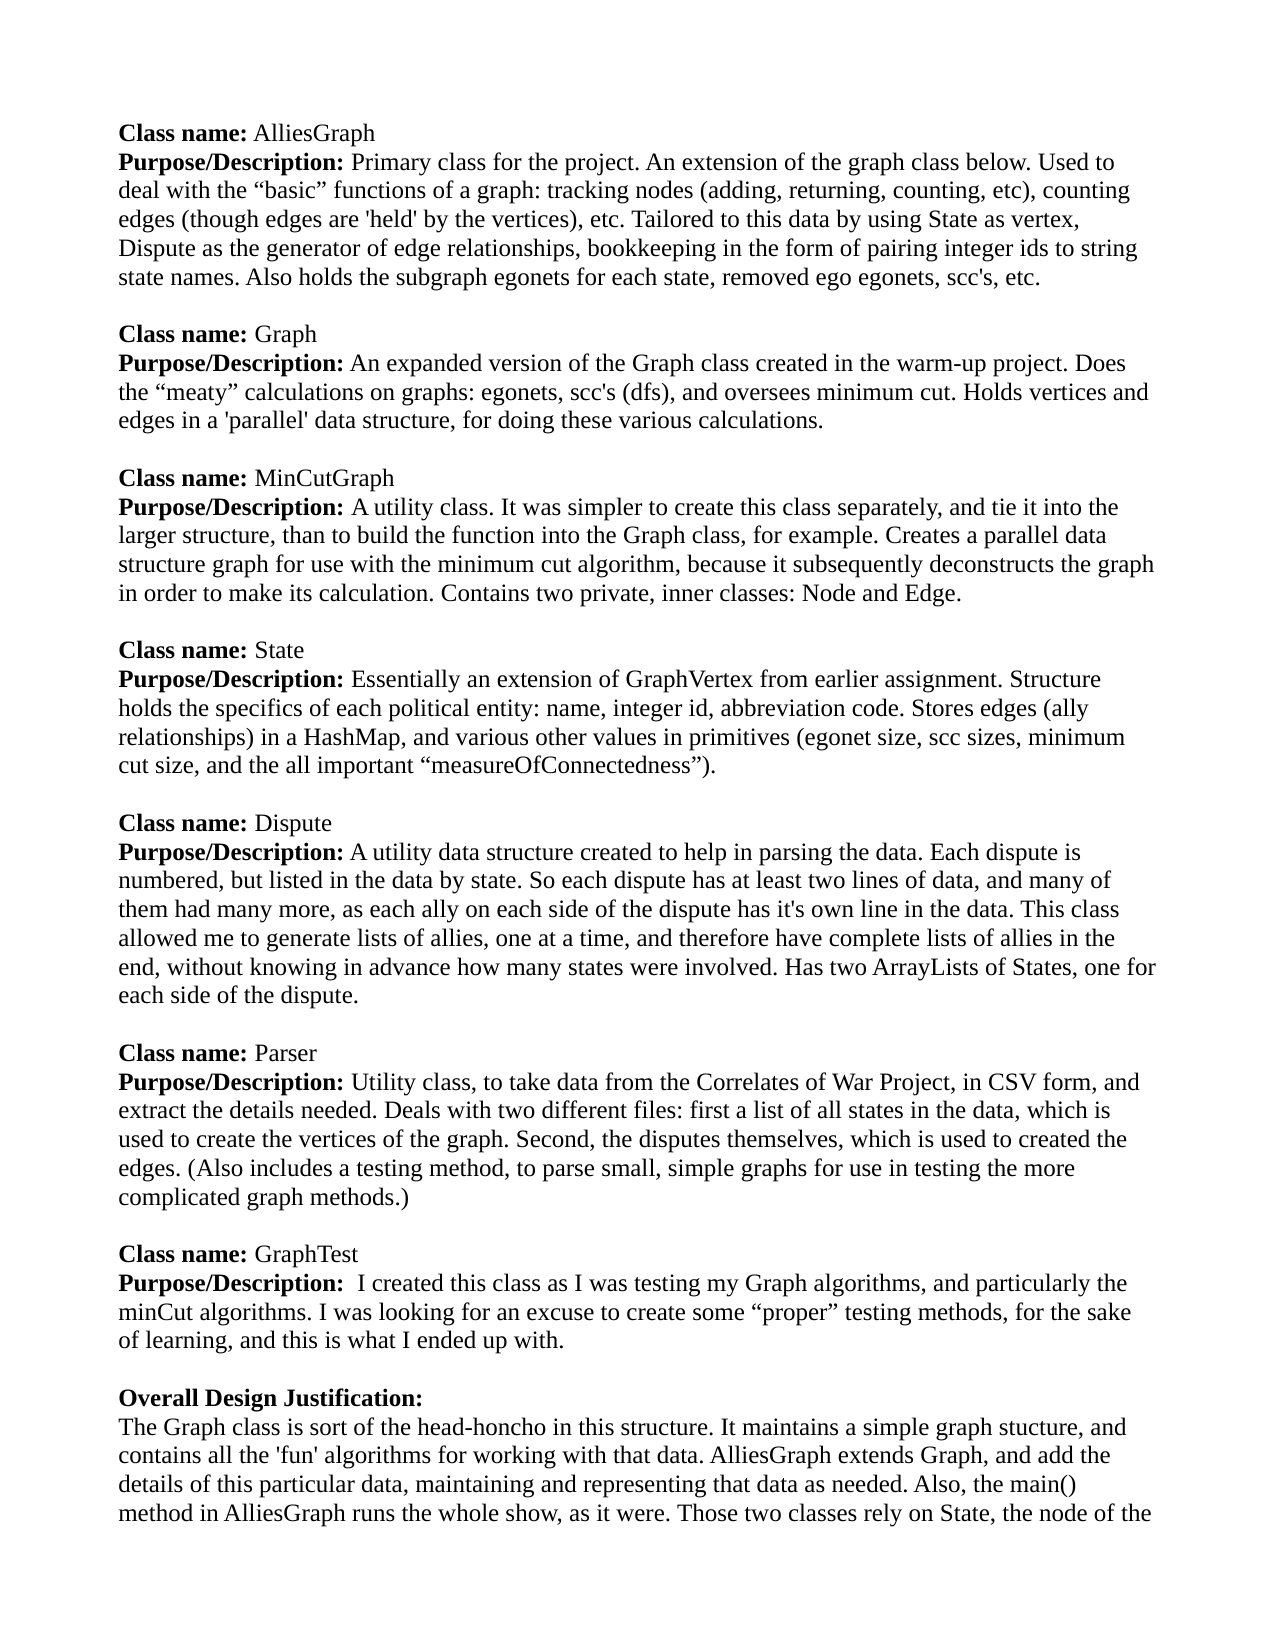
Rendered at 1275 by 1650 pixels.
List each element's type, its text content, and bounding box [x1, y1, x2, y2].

text Class name: State [118, 636, 1157, 664]
text The Graph class is sort of the head-honcho in this structure. It maintains a simple graph stucture, and contains all the 'fun' algorithms for working with that data. AlliesGraph extends Graph, and add the details of this particular data, maintaining and representing that data as needed. Also, the main() method in AlliesGraph runs the whole show, as it were. Those two classes rely on State, the node of the [118, 1412, 1157, 1527]
text Class name: Dispute [118, 808, 1157, 837]
text Purpose/Description: I created this class as I was testing my Graph algorithms, and particularly the minCut algorithms. I was looking for an excuse to create some “proper” testing methods, for the sake of learning, and this is what I ended up with. [118, 1268, 1157, 1354]
text Class name: Graph [118, 319, 1157, 348]
text Class name: GraphTest [118, 1239, 1157, 1268]
text Purpose/Description: A utility data structure created to help in parsing the data. Each dispute is numbered, but listed in the data by state. So each dispute has at least two lines of data, and many of them had many more, as each ally on each side of the dispute has it's own line in the data. This class allowed me to generate lists of allies, one at a time, and therefore have complete lists of allies in the end, without knowing in advance how many states were involved. Has two ArrayLists of States, one for each side of the dispute. [118, 837, 1157, 1009]
text Class name: AlliesGraph [118, 118, 1157, 147]
text Class name: Parser [118, 1038, 1157, 1067]
text Class name: MinCutGraph [118, 463, 1157, 492]
text Purpose/Description: Primary class for the project. An extension of the graph class below. Used to deal with the “basic” functions of a graph: tracking nodes (adding, returning, counting, etc), counting edges (though edges are 'held' by the vertices), etc. Tailored to this data by using State as vertex, Dispute as the generator of edge relationships, bookkeeping in the form of pairing integer ids to string state names. Also holds the subgraph egonets for each state, removed ego egonets, scc's, etc. [118, 147, 1157, 291]
text Purpose/Description: An expanded version of the Graph class created in the warm-up project. Does the “meaty” calculations on graphs: egonets, scc's (dfs), and oversees minimum cut. Holds vertices and edges in a 'parallel' data structure, for doing these various calculations. [118, 348, 1157, 434]
text Overall Design Justification: [118, 1383, 1157, 1412]
text Purpose/Description: A utility class. It was simpler to create this class separately, and tie it into the larger structure, than to build the function into the Graph class, for example. Creates a parallel data structure graph for use with the minimum cut algorithm, because it subsequently deconstructs the graph in order to make its calculation. Contains two private, inner classes: Node and Edge. [118, 492, 1157, 607]
text Purpose/Description: Utility class, to take data from the Correlates of War Project, in CSV form, and extract the details needed. Deals with two different files: first a list of all states in the data, which is used to create the vertices of the graph. Second, the disputes themselves, which is used to created the edges. (Also includes a testing method, to parse small, simple graphs for use in testing the more complicated graph methods.) [118, 1067, 1157, 1211]
text Purpose/Description: Essentially an extension of GraphVertex from earlier assignment. Structure holds the specifics of each political entity: name, integer id, abbreviation code. Stores edges (ally relationships) in a HashMap, and various other values in primitives (egonet size, scc sizes, minimum cut size, and the all important “measureOfConnectedness”). [118, 664, 1157, 779]
